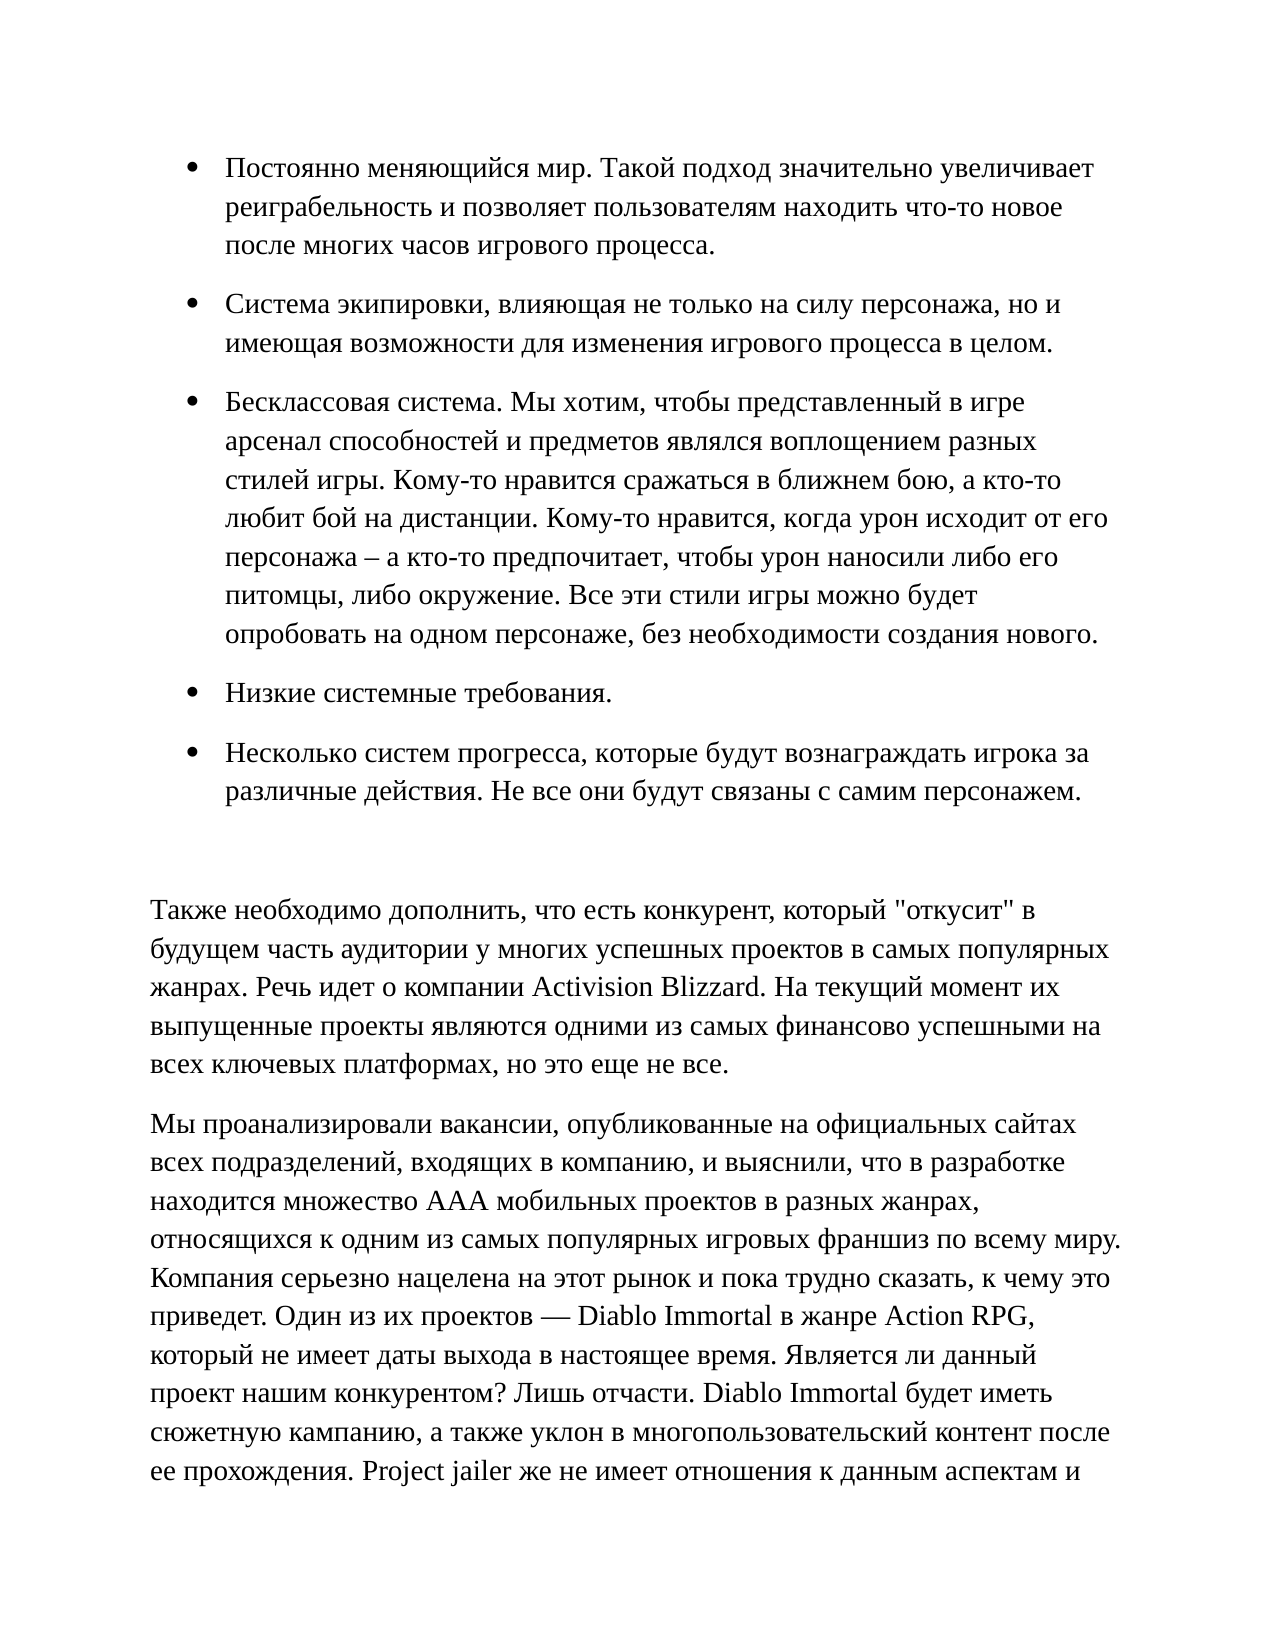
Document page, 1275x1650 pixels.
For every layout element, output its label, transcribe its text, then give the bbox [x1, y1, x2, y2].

list Несколько систем прогресса, которые будут вознаграждать игрока за различные действия. Не все они будут связаны с самим персонажем. [187, 735, 1125, 807]
list Бесклассовая система. Мы хотим, чтобы представленный в игре арсенал способностей и предметов являлся воплощением разных стилей игры. Кому-то нравится сражаться в ближнем бою, а кто-то любит бой на дистанции. Кому-то нравится, когда урон исходит от его персонажа – а кто-то предпочитает, чтобы урон наносили либо его питомцы, либо окружение. Все эти стили игры можно будет опробовать на одном персонаже, без необходимости создания нового. [187, 384, 1125, 649]
list Низкие системные требования. [187, 675, 1125, 709]
list Система экипировки, влияющая не только на силу персонажа, но и имеющая возможности для изменения игрового процесса в целом. [187, 287, 1125, 359]
list Постоянно меняющийся мир. Такой подход значительно увеличивает реиграбельность и позволяет пользователям находить что-то новое после многих часов игрового процесса. [187, 150, 1125, 261]
text Мы проанализировали вакансии, опубликованные на официальных сайтах всех подразделений, входящих в компанию, и выяснили, что в разработке находится множество AAA мобильных проектов в разных жанрах, относящихся к одним из самых популярных игровых франшиз по всему миру. Компания серьезно нацелена на этот рынок и пока трудно сказать, к чему это приведет. Один из их проектов — Diablo Immortal в жанре Action RPG, который не имеет даты выхода в настоящее время. Является ли данный проект нашим конкурентом? Лишь отчасти. Diablo Immortal будет иметь сюжетную кампанию, а также уклон в многопользовательский контент после ее прохождения. Project jailer же не имеет отношения к данным аспектам и [150, 1106, 1125, 1486]
text Также необходимо дополнить, что есть конкурент, который "откусит" в будущем часть аудитории у многих успешных проектов в самых популярных жанрах. Речь идет о компании Activision Blizzard. На текущий момент их выпущенные проекты являются одними из самых финансово успешными на всех ключевых платформах, но это еще не все. [150, 892, 1125, 1080]
